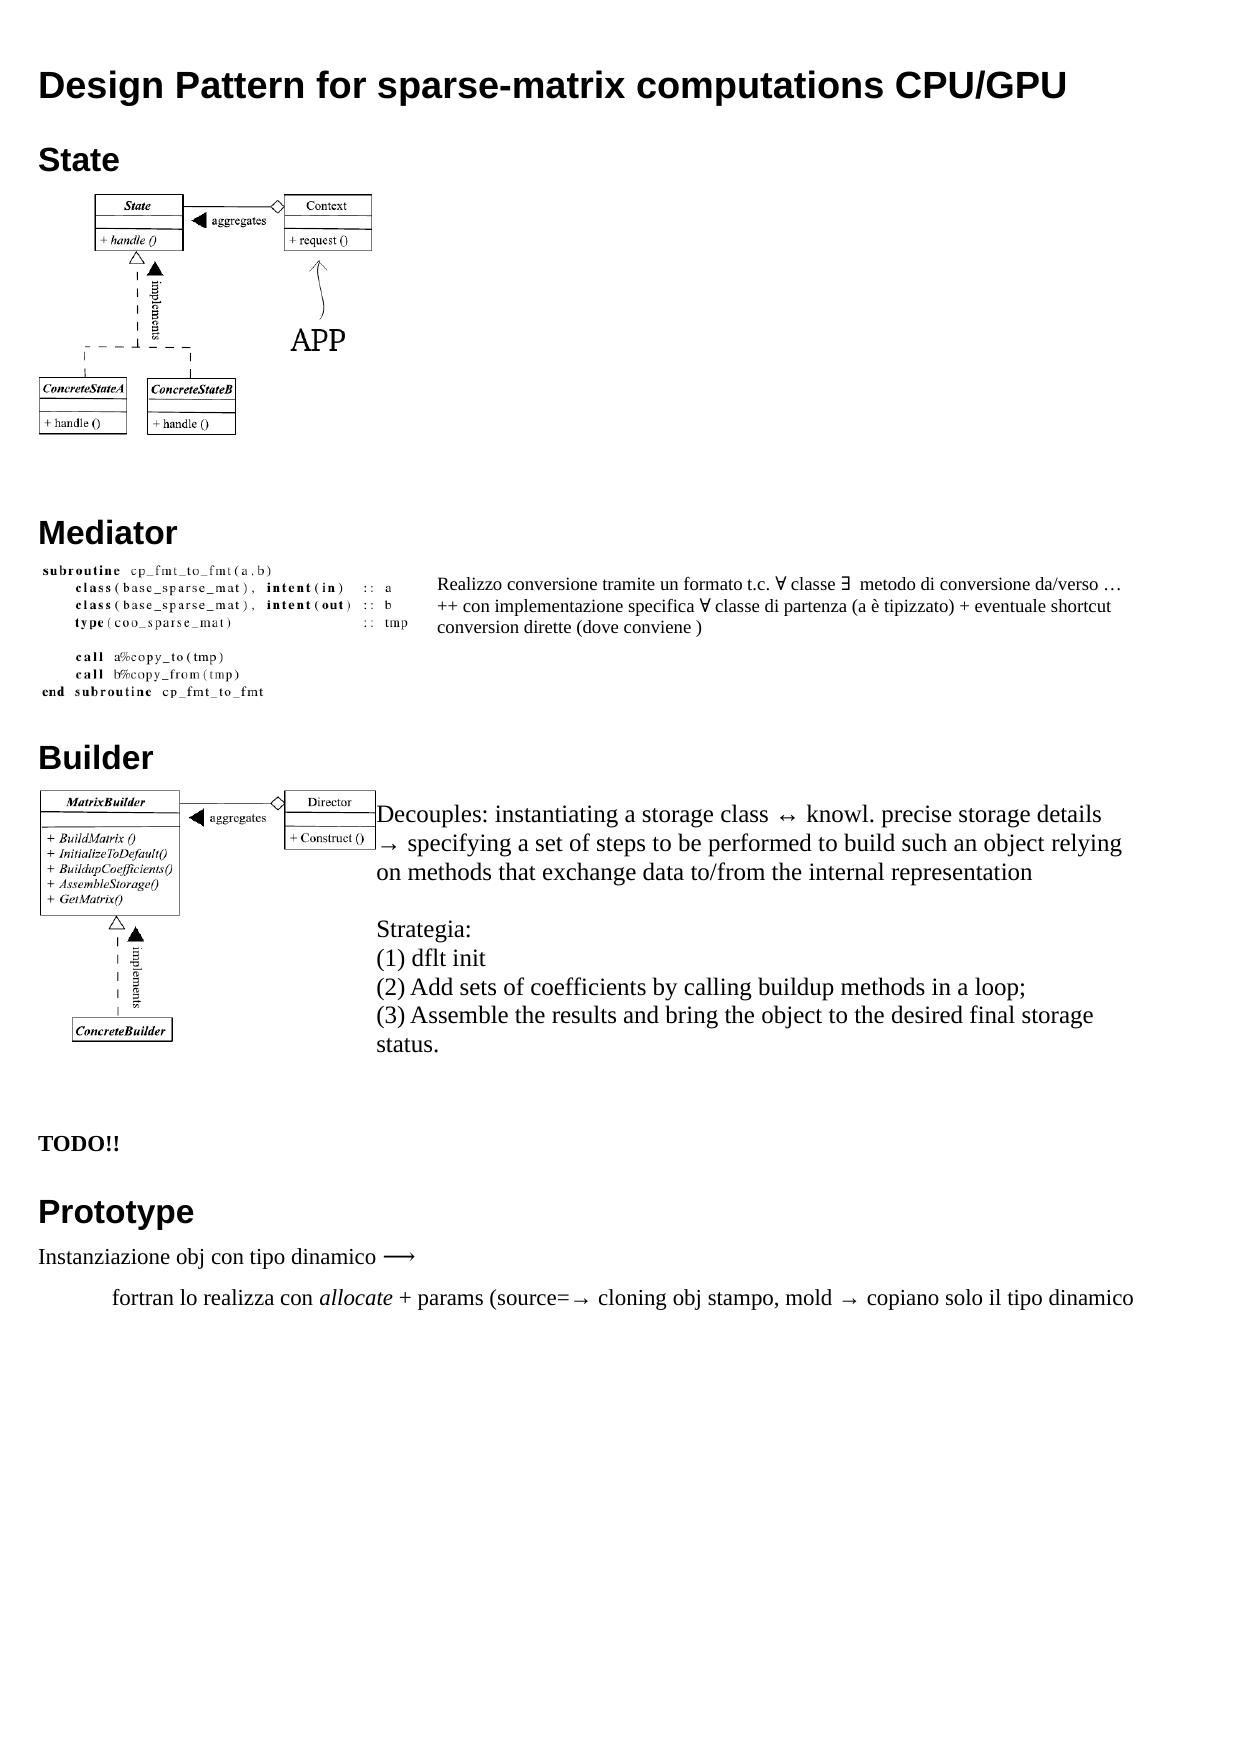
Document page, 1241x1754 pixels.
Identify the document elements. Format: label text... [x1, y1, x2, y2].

picture [37, 564, 420, 698]
subtitle Prototype [38, 1192, 1202, 1231]
subtitle Builder [38, 738, 1202, 776]
picture [37, 788, 377, 1046]
subtitle State [38, 140, 1202, 178]
text TODO!! [38, 1130, 1202, 1157]
picture [37, 191, 374, 437]
subtitle Design Pattern for sparse-matrix computations CPU/GPU [38, 63, 1202, 106]
subtitle Mediator [38, 513, 1202, 552]
text fortran lo realizza con allocate + params (source=→ cloning obj stampo, mold → copiano solo il tipo dinamico [38, 1284, 1202, 1311]
text Instanziazione obj con tipo dinamico ⟶ [38, 1243, 1202, 1269]
